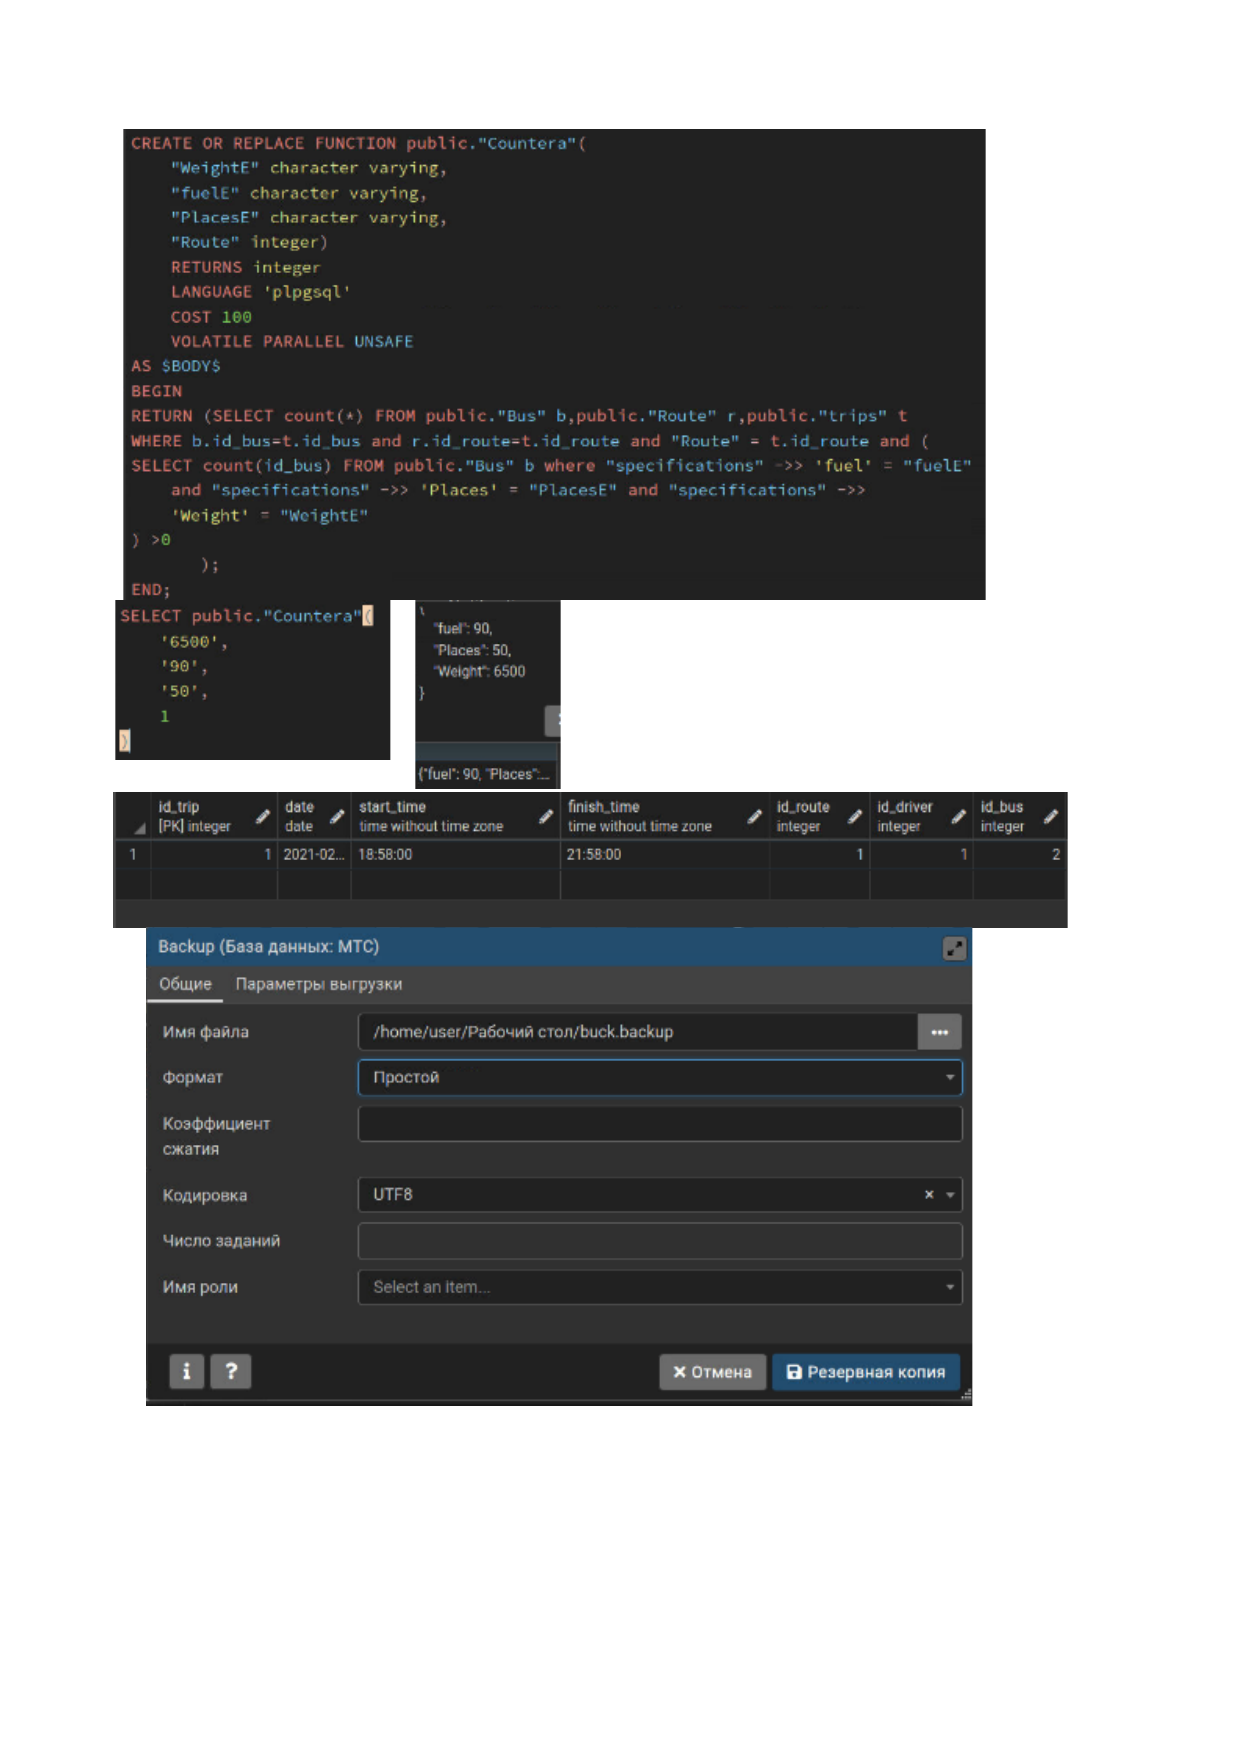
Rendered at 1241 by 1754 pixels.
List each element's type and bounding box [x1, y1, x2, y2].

picture [115, 129, 986, 789]
picture [113, 792, 1068, 1406]
